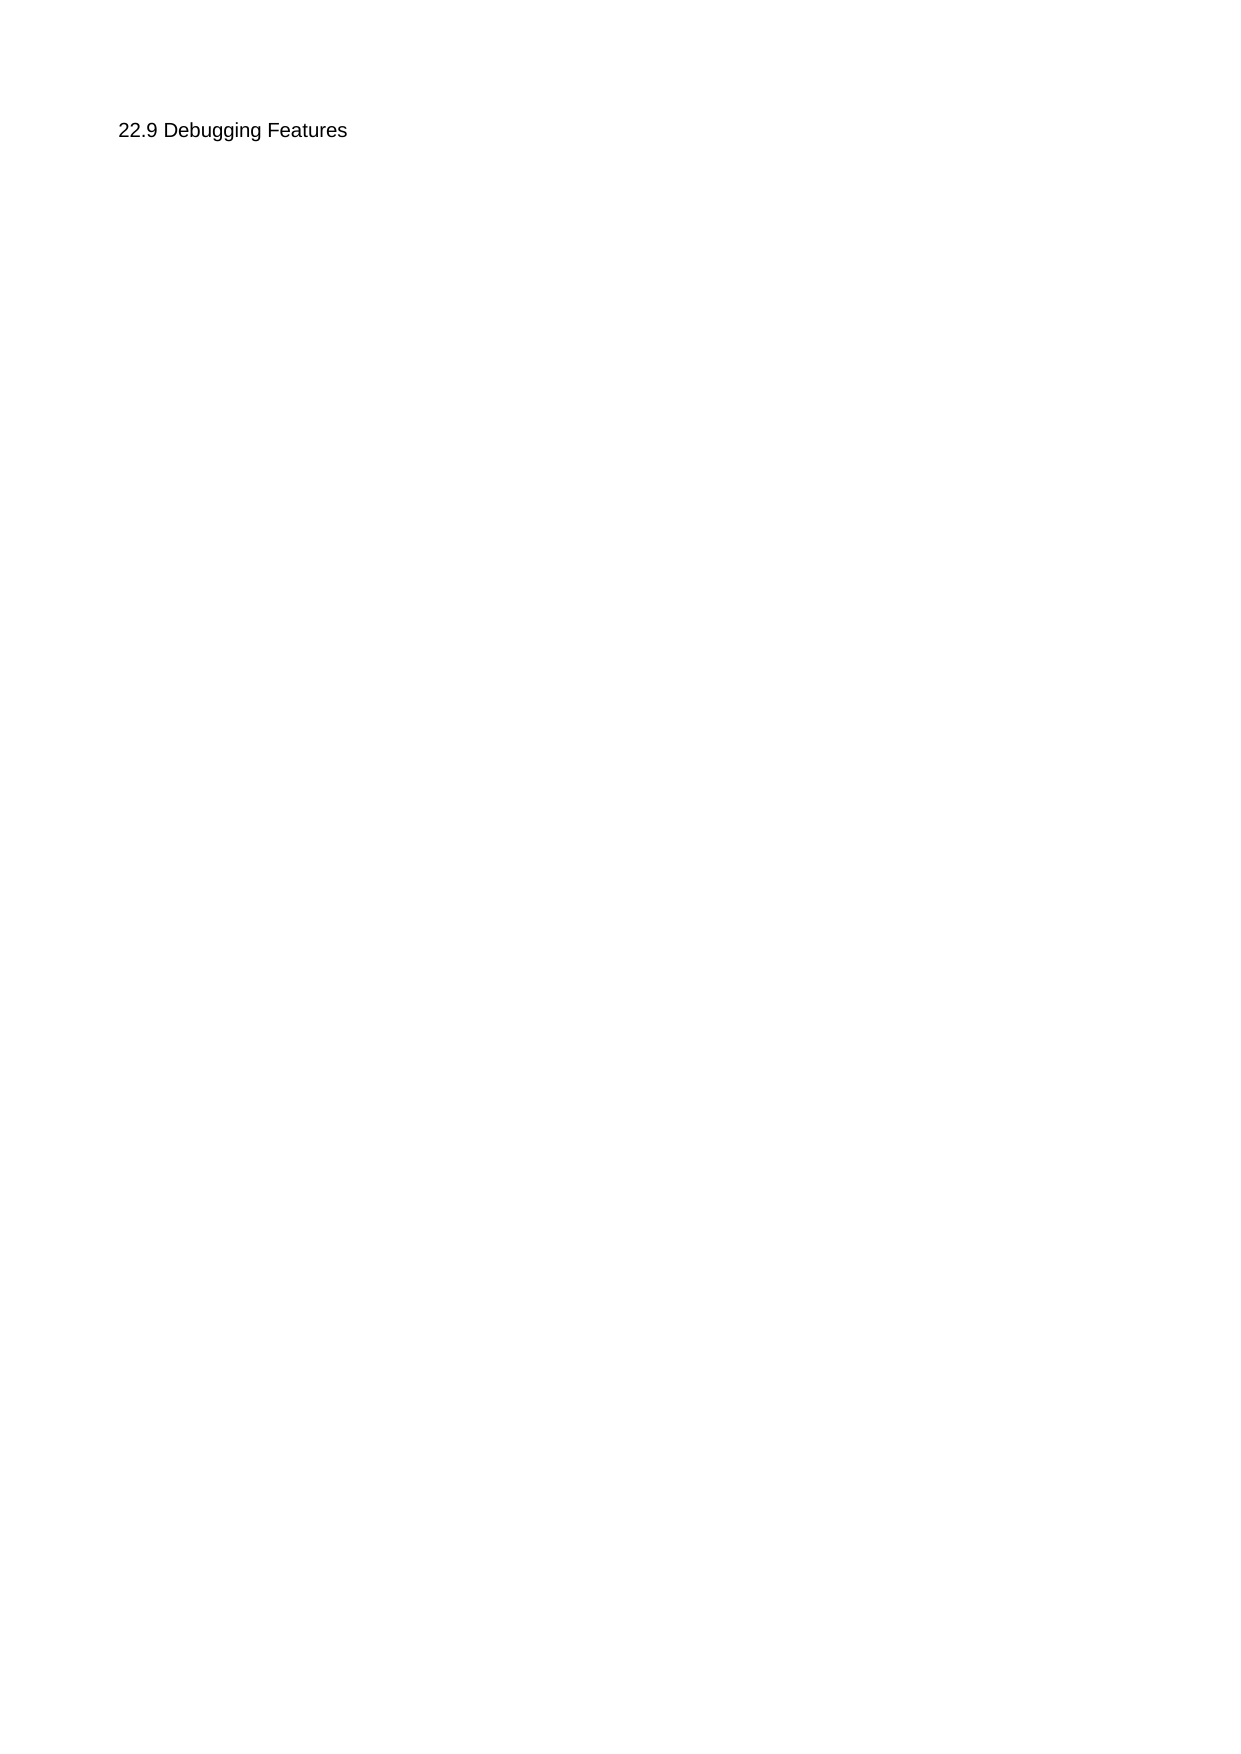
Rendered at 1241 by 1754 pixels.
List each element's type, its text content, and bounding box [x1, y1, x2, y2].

text 22.9 Debugging Features [118, 118, 1122, 141]
